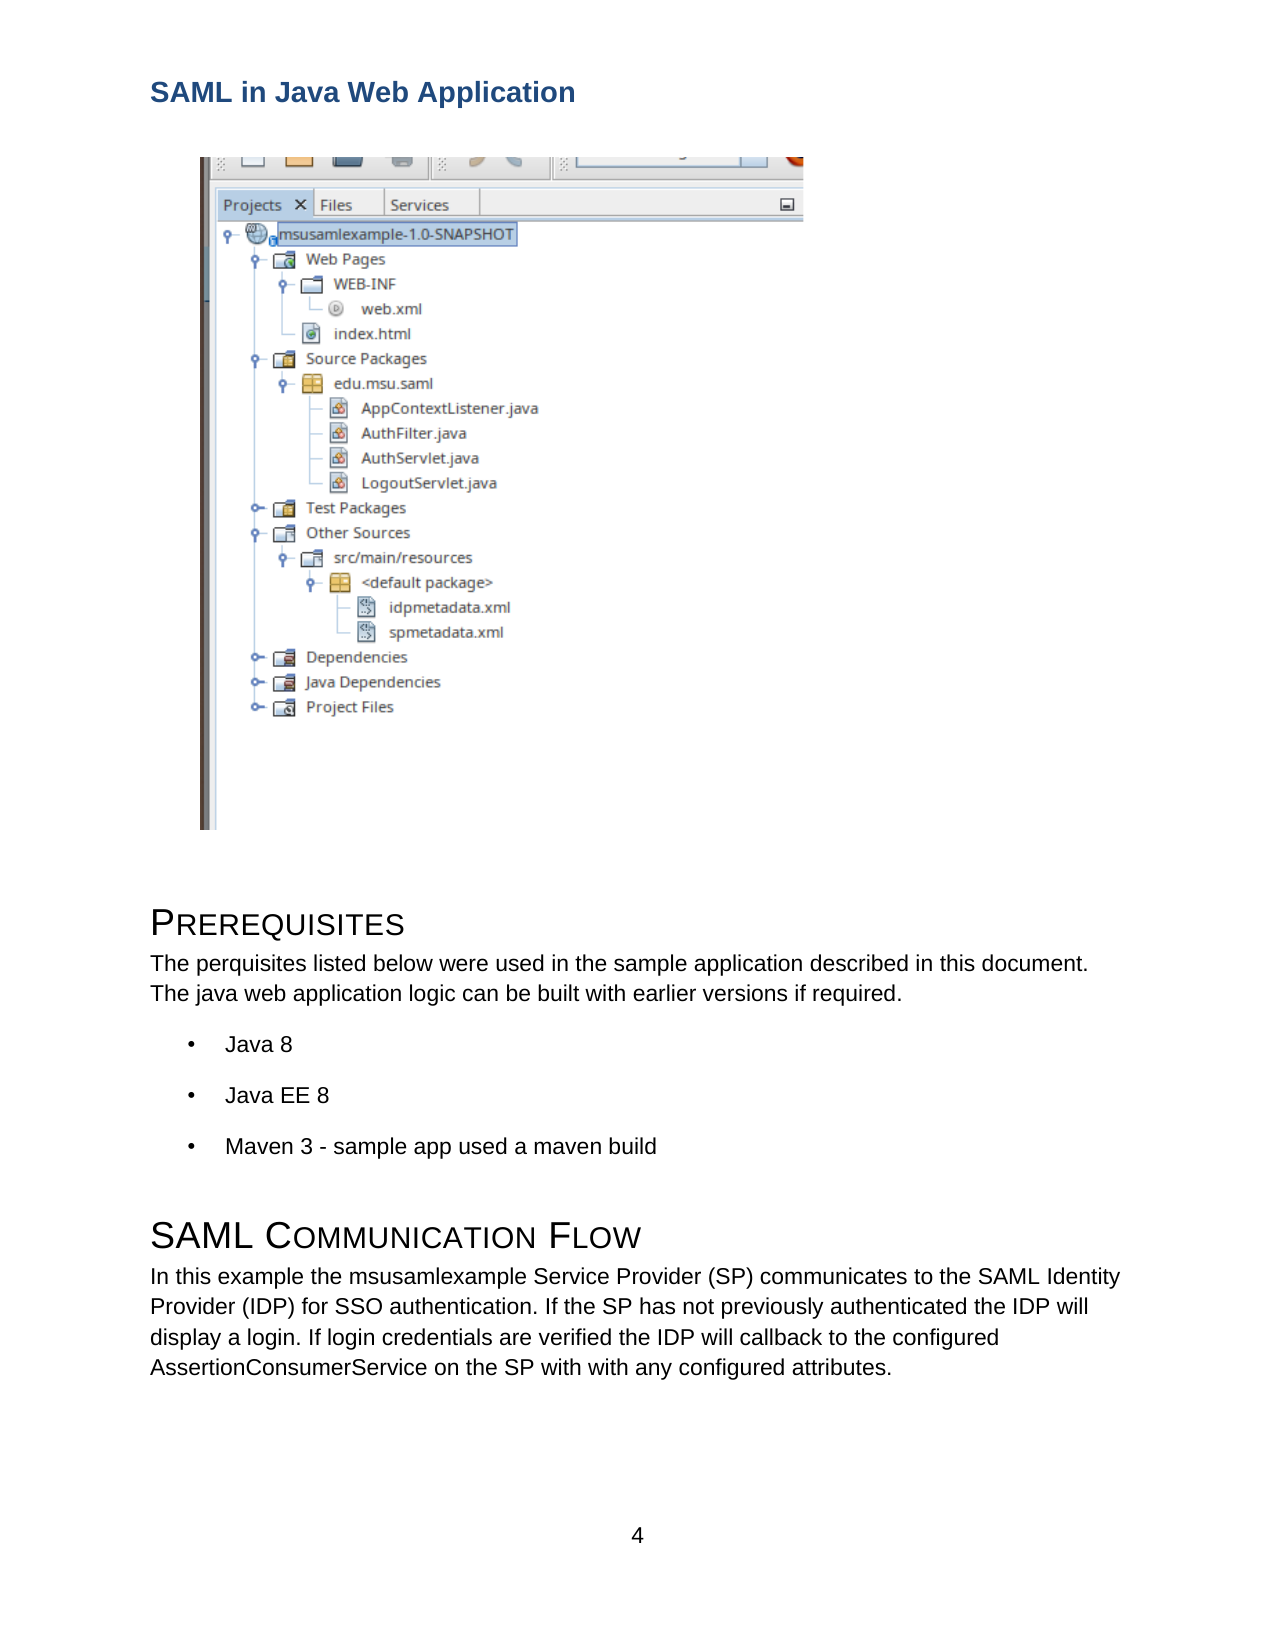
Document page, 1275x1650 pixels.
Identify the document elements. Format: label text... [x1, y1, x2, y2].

picture [200, 157, 804, 830]
text In this example the msusamlexample Service Provider (SP) communicates to the SAML Identity Provider (IDP) for SSO authentication. If the SP has not previously authenticated the IDP will display a login. If login credentials are verified the IDP will callback to the configured AssertionConsumerService on the SP with with any configured attributes. [150, 1263, 1125, 1380]
list Java 8 [187, 1031, 1125, 1058]
subtitle Prerequisites [150, 900, 1125, 943]
text The perquisites listed below were used in the sample application described in this document. The java web application logic can be built with earlier versions if required. [150, 950, 1125, 1007]
list Maven 3 - sample app used a maven build [187, 1133, 1125, 1160]
list Java EE 8 [187, 1082, 1125, 1109]
subtitle SAML Communication Flow [150, 1213, 1125, 1257]
